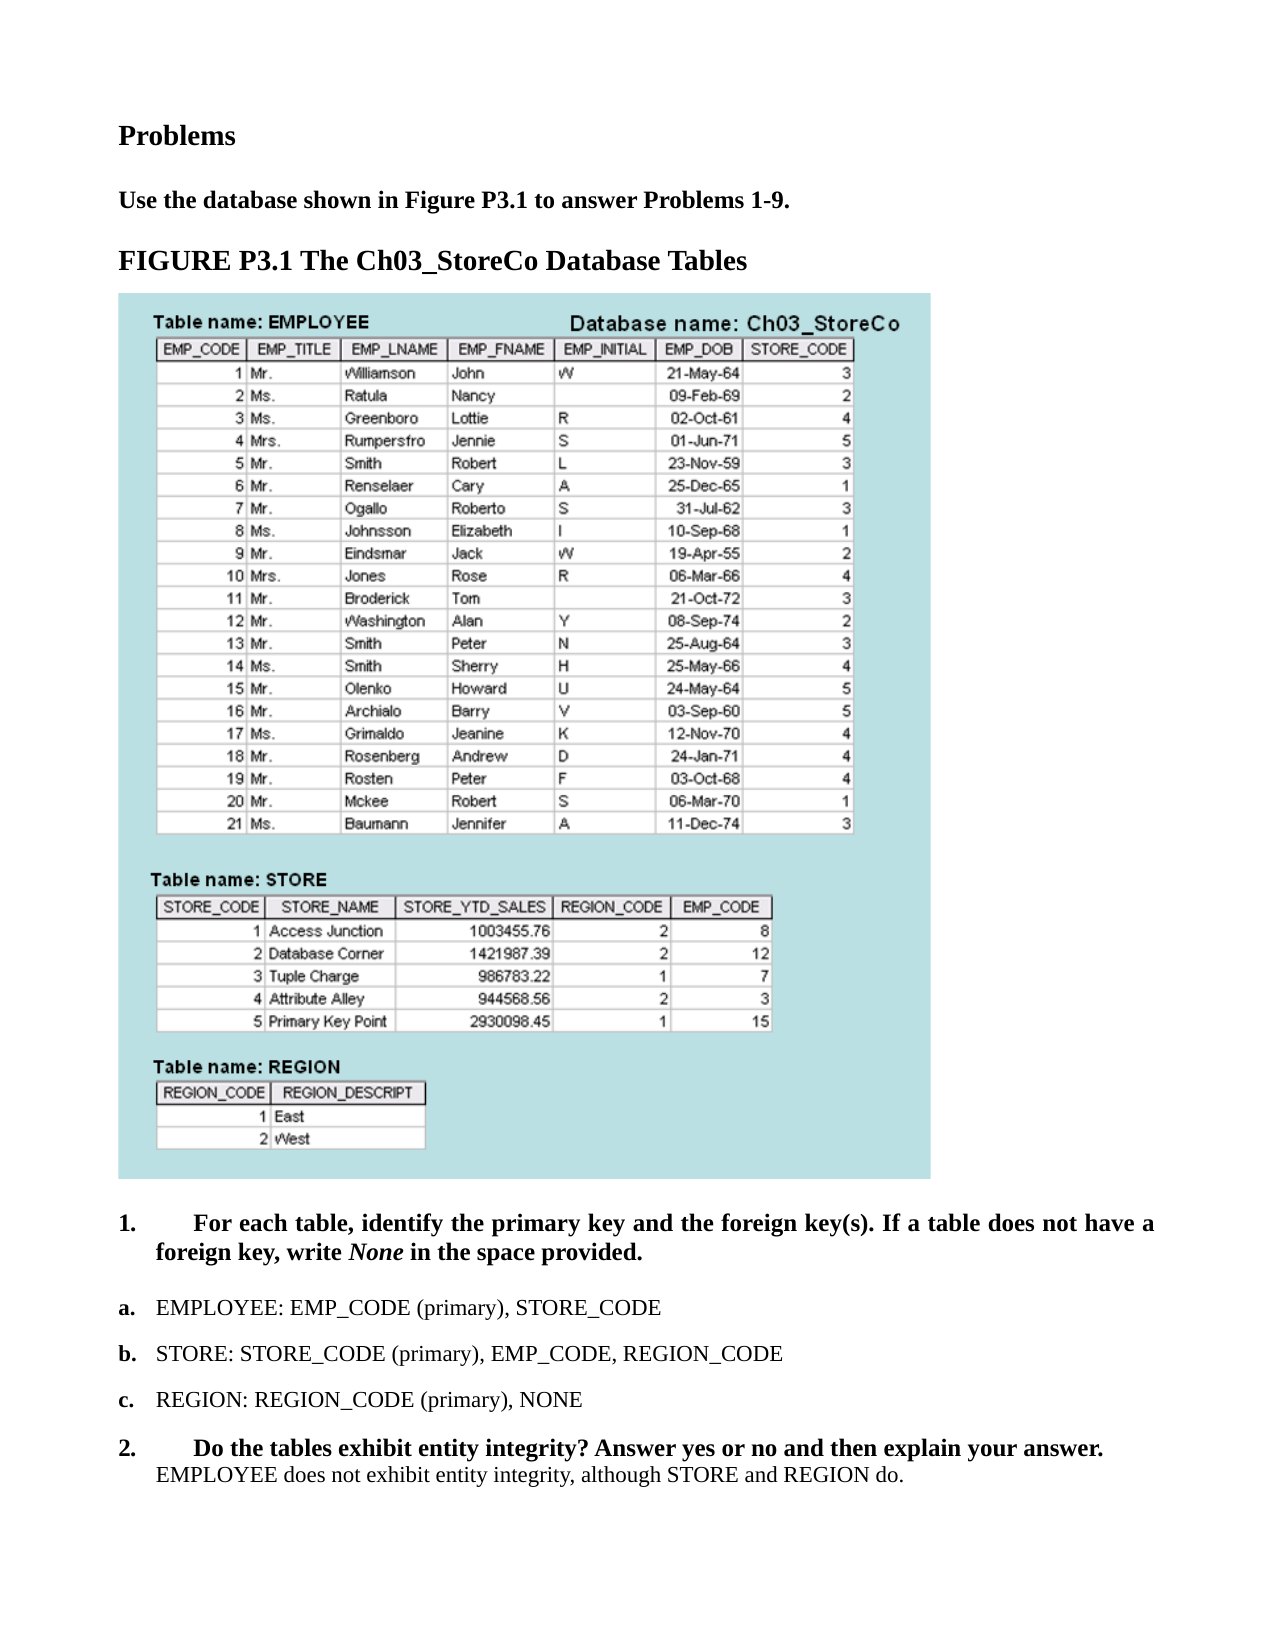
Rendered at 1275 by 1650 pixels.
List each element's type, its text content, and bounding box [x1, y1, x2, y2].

text FIGURE P3.1 The Ch03_StoreCo Database Tables [118, 243, 1157, 276]
picture [118, 293, 931, 1179]
list For each table, identify the primary key and the foreign key(s). If a table does not have a foreign key, write None in the space provided. [118, 1208, 1157, 1265]
list EMPLOYEE does not exhibit entity integrity, although STORE and REGION do. [118, 1461, 1157, 1488]
list STORE: STORE_CODE (primary), EMP_CODE, REGION_CODE [118, 1340, 1157, 1367]
text Use the database shown in Figure P3.1 to answer Problems 1-9. [118, 185, 1157, 214]
list REGION: REGION_CODE (primary), NONE [118, 1386, 1157, 1413]
text Problems [118, 118, 1157, 152]
list Do the tables exhibit entity integrity? Answer yes or no and then explain your answer. [118, 1433, 1157, 1461]
list EMPLOYEE: EMP_CODE (primary), STORE_CODE [118, 1294, 1157, 1321]
